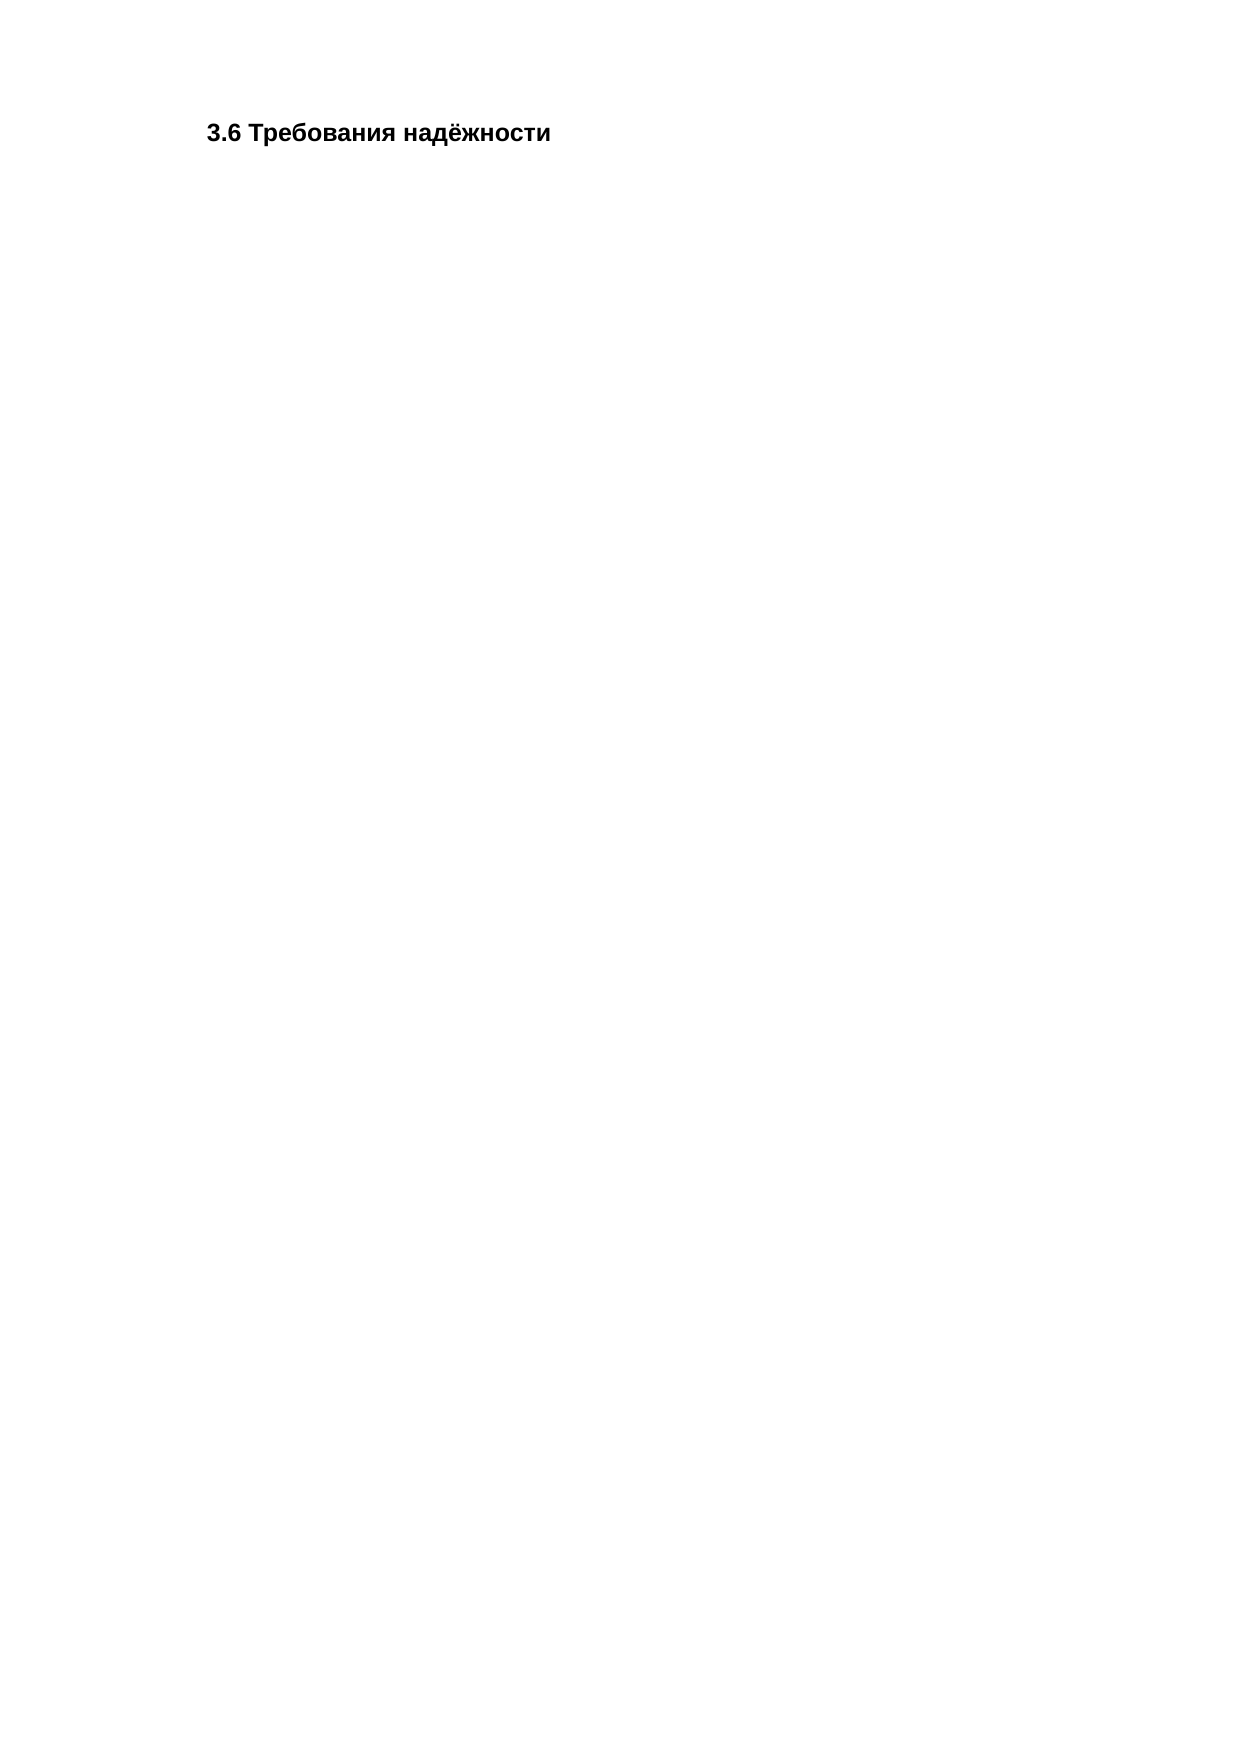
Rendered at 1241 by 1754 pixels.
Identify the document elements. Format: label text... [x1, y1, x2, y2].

text 3.6 Требования надёжности [118, 118, 1122, 147]
